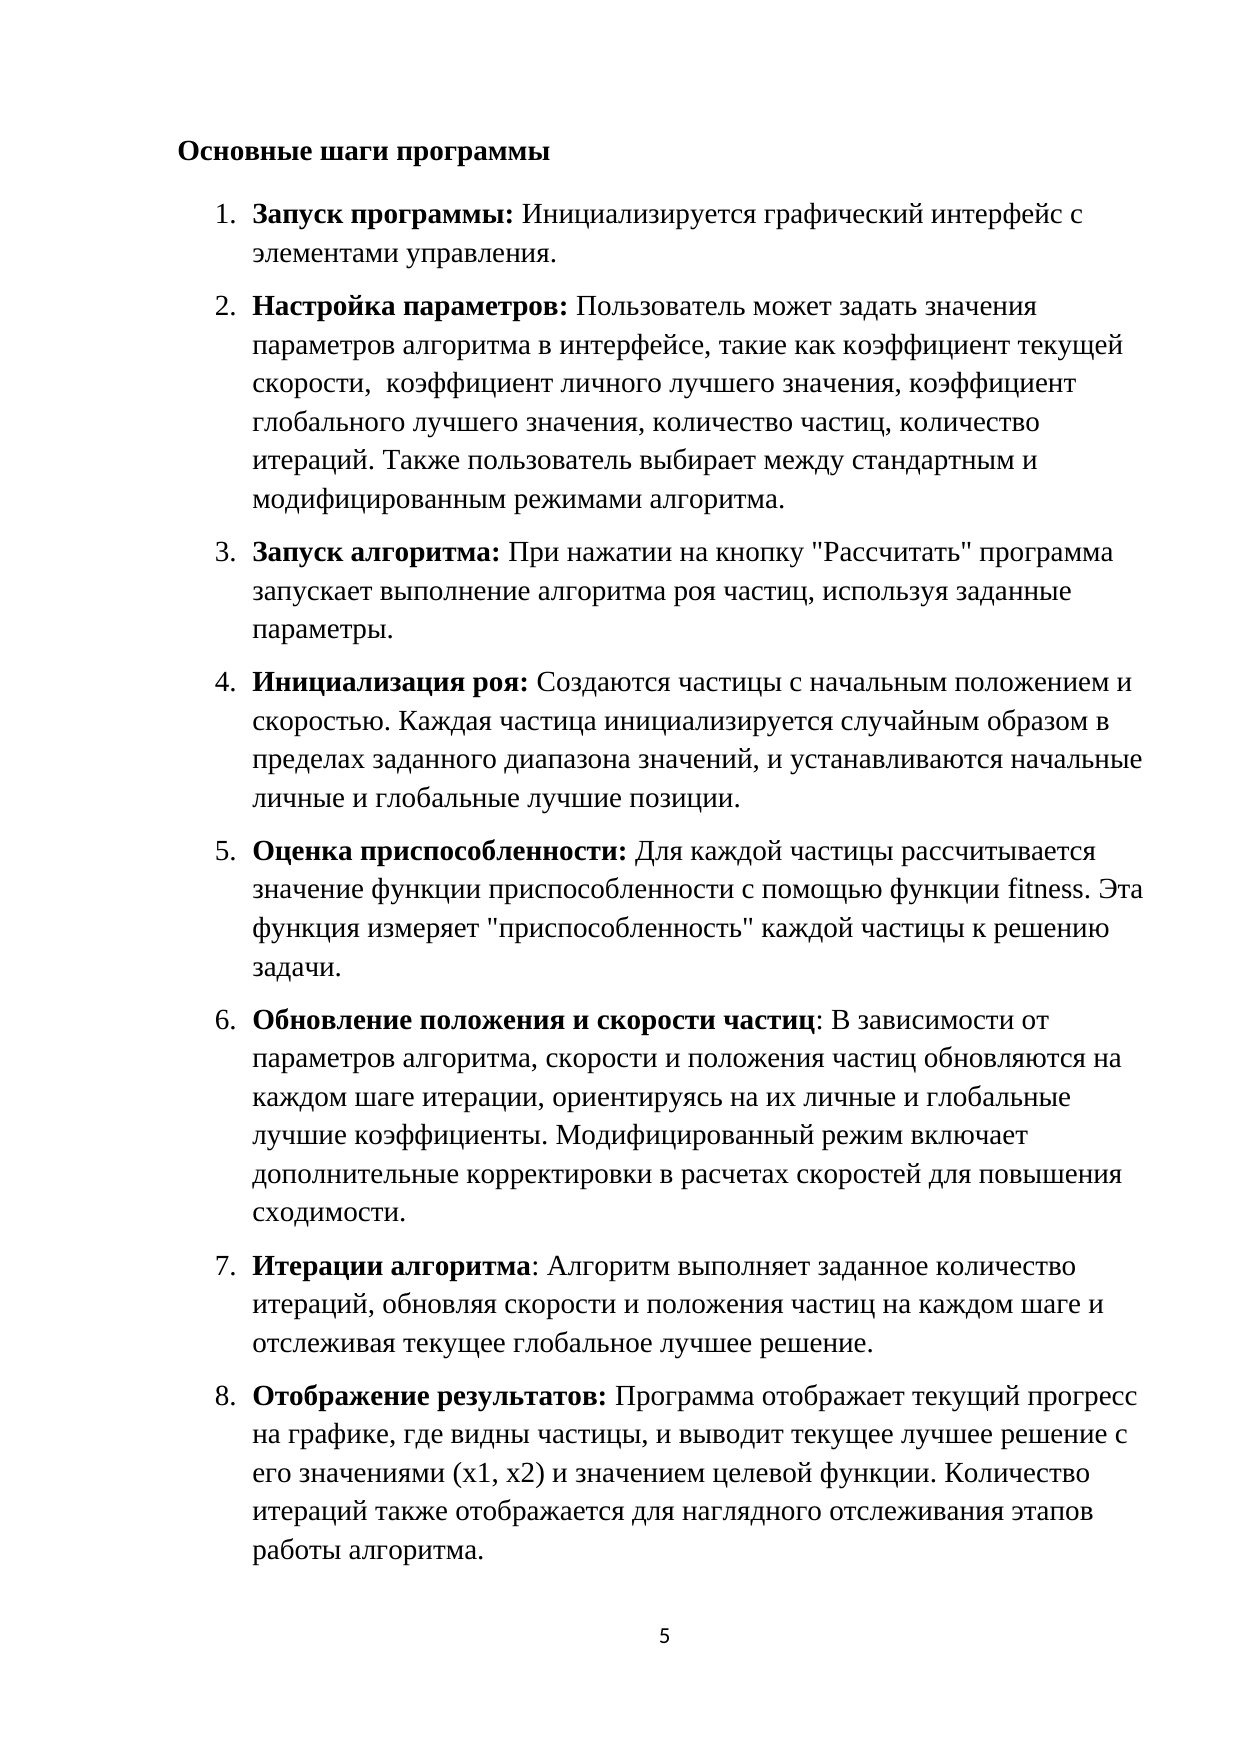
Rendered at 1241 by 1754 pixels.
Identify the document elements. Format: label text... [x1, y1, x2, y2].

list Итерации алгоритма: Алгоритм выполняет заданное количество итераций, обновляя скорости и положения частиц на каждом шаге и отслеживая текущее глобальное лучшее решение. [214, 1248, 1152, 1358]
list Обновление положения и скорости частиц: В зависимости от параметров алгоритма, скорости и положения частиц обновляются на каждом шаге итерации, ориентируясь на их личные и глобальные лучшие коэффициенты. Модифицированный режим включает дополнительные корректировки в расчетах скоростей для повышения сходимости. [214, 1002, 1152, 1228]
list Отображение результатов: Программа отображает текущий прогресс на графике, где видны частицы, и выводит текущее лучшее решение с его значениями (x1, x2) и значением целевой функции. Количество итераций также отображается для наглядного отслеживания этапов работы алгоритма. [214, 1378, 1152, 1566]
list Инициализация роя: Создаются частицы с начальным положением и скоростью. Каждая частица инициализируется случайным образом в пределах заданного диапазона значений, и устанавливаются начальные личные и глобальные лучшие позиции. [214, 664, 1152, 813]
list Запуск программы: Инициализируется графический интерфейс с элементами управления. [214, 197, 1152, 269]
list Настройка параметров: Пользователь может задать значения параметров алгоритма в интерфейсе, такие как коэффициент текущей скорости, коэффициент личного лучшего значения, коэффициент глобального лучшего значения, количество частиц, количество итераций. Также пользователь выбирает между стандартным и модифицированным режимами алгоритма. [214, 288, 1152, 514]
list Запуск алгоритма: При нажатии на кнопку "Рассчитать" программа запускает выполнение алгоритма роя частиц, используя заданные параметры. [214, 534, 1152, 645]
list Оценка приспособленности: Для каждой частицы рассчитывается значение функции приспособленности с помощью функции fitness. Эта функция измеряет "приспособленность" каждой частицы к решению задачи. [214, 833, 1152, 982]
subtitle Основные шаги программы [177, 133, 1152, 167]
